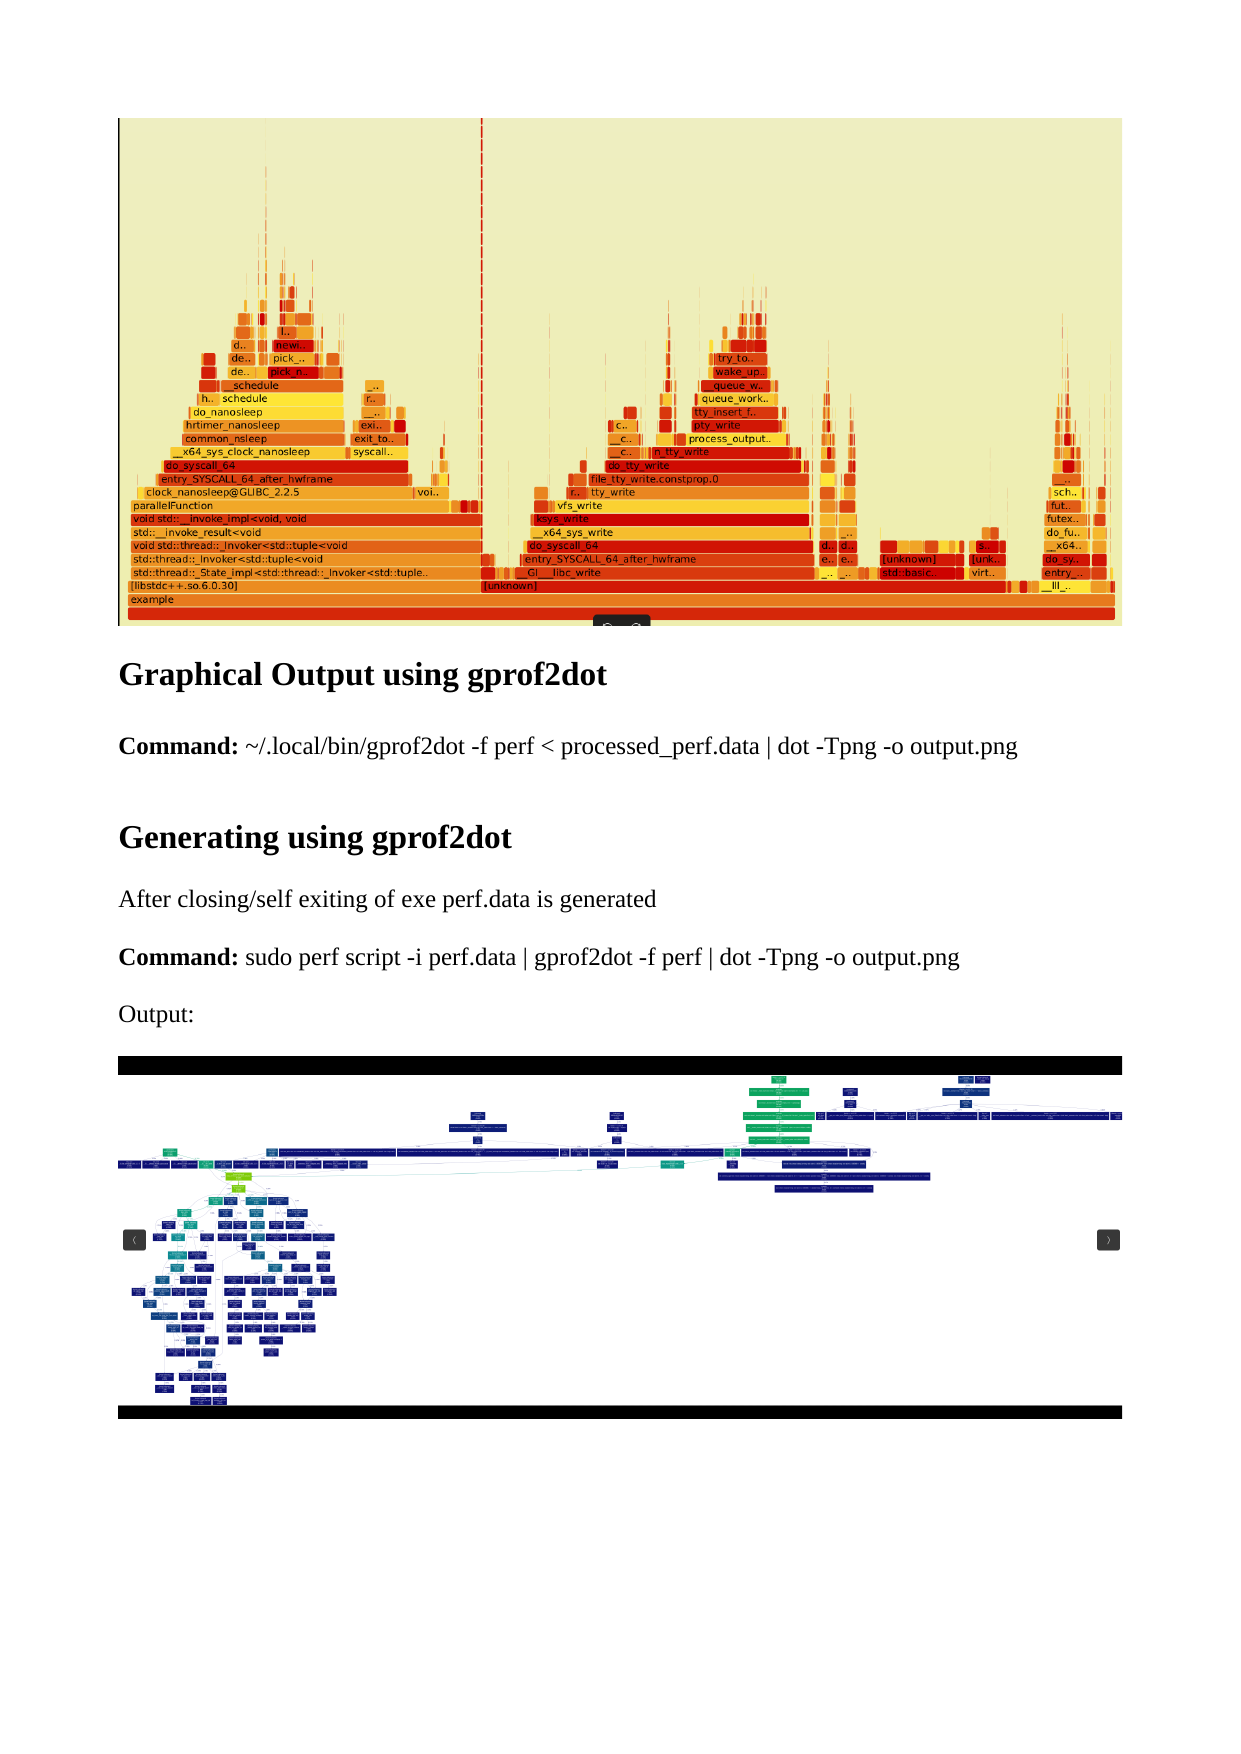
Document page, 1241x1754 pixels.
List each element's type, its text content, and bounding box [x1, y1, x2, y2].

picture [118, 1056, 1123, 1419]
text After closing/self exiting of exe perf.data is generated [118, 884, 1122, 913]
text Graphical Output using gprof2dot [118, 654, 1122, 693]
picture [118, 118, 1123, 626]
text Command: sudo perf script -i perf.data | gprof2dot -f perf | dot -Tpng -o output.png [118, 942, 1122, 971]
text Generating using gprof2dot [118, 817, 1122, 856]
text Command: ~/.local/bin/gprof2dot -f perf < processed_perf.data | dot -Tpng -o output.png [118, 731, 1122, 760]
text Output: [118, 999, 1122, 1028]
